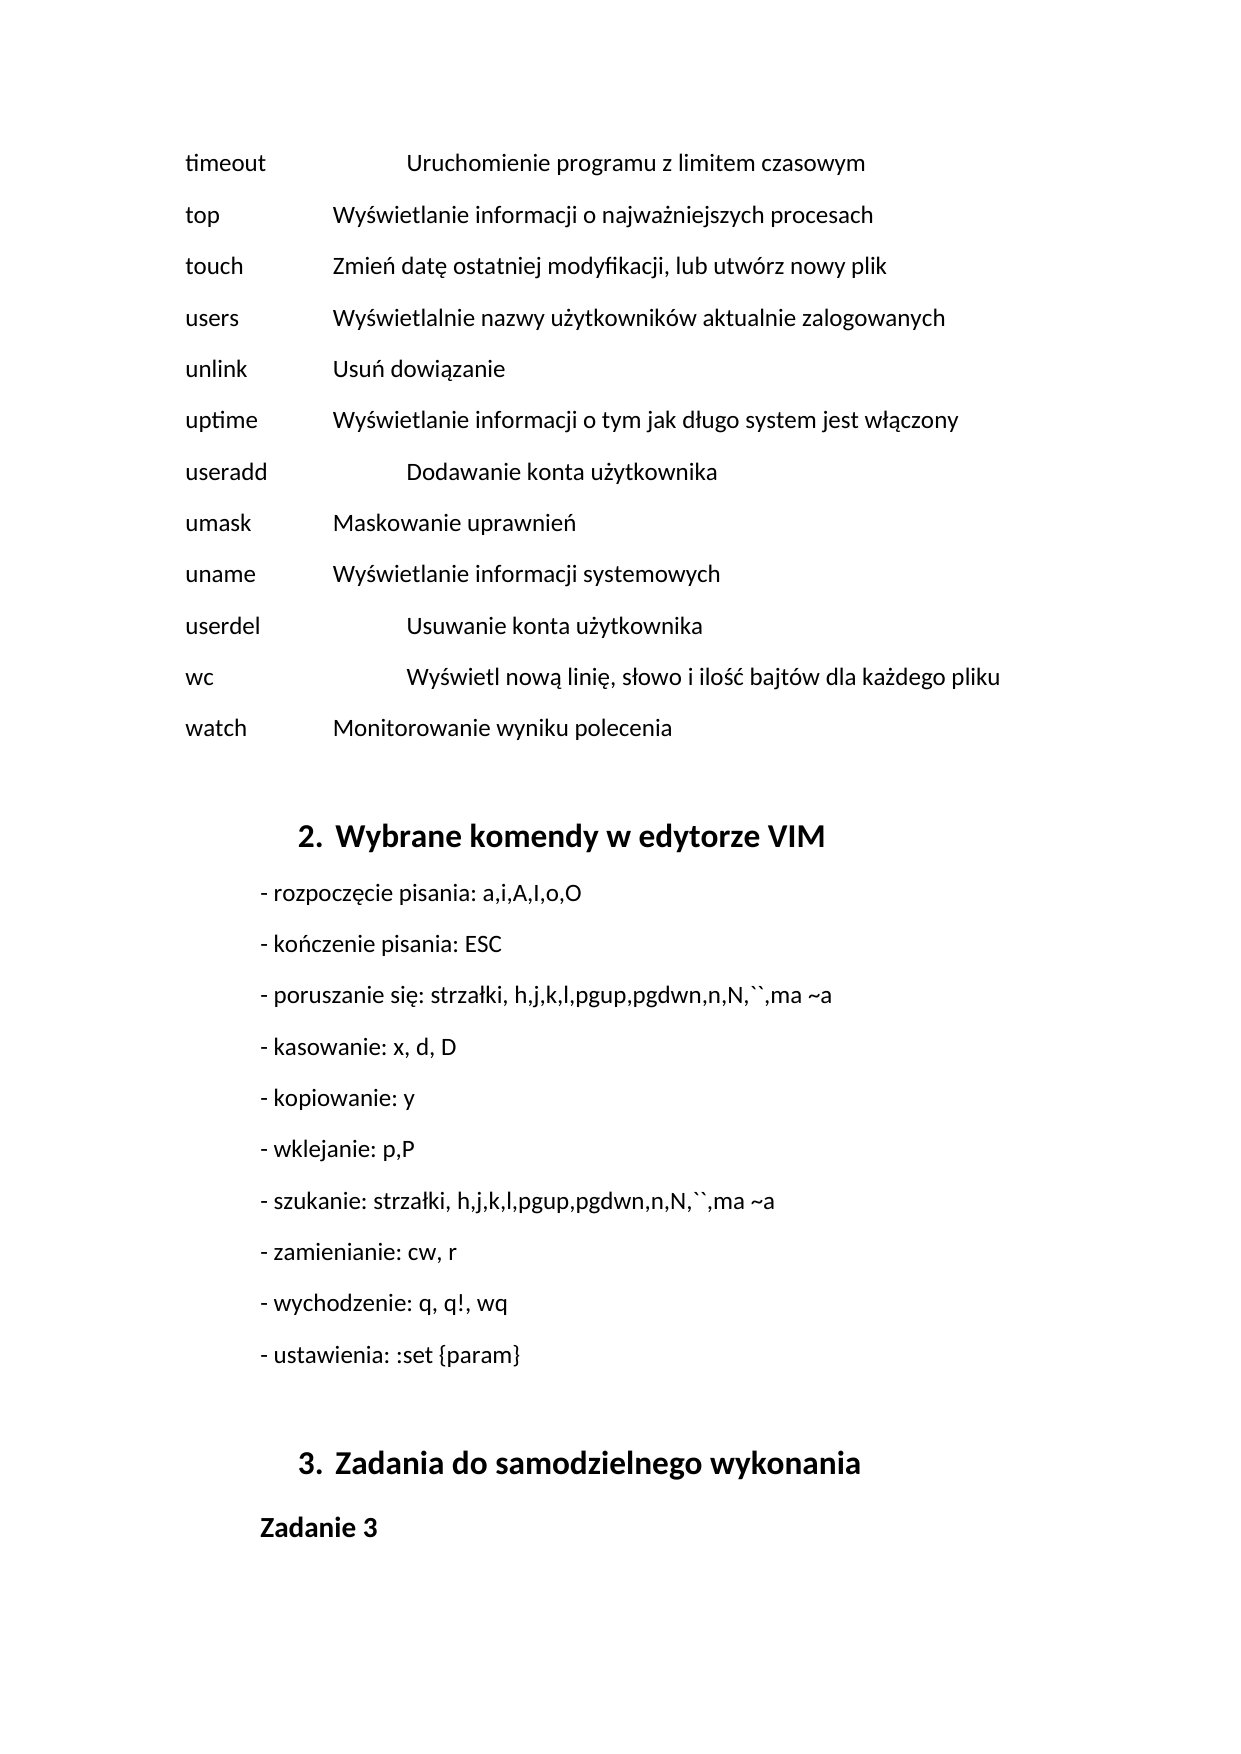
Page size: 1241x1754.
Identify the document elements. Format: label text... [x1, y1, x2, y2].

list Zadania do samodzielnego wykonania [298, 1442, 1093, 1482]
list Wybrane komendy w edytorze VIM [298, 815, 1093, 856]
text unlink Usuń dowiązanie [185, 353, 1093, 383]
text touch Zmień datę ostatniej modyfikacji, lub utwórz nowy plik [185, 250, 1093, 281]
text users Wyświetlalnie nazwy użytkowników aktualnie zalogowanych [185, 302, 1093, 332]
text userdel Usuwanie konta użytkownika [185, 610, 1093, 640]
list - szukanie: strzałki, h,j,k,l,pgup,pgdwn,n,N,``,ma ~a [260, 1185, 1093, 1215]
list - wychodzenie: q, q!, wq [260, 1288, 1093, 1318]
text top Wyświetlanie informacji o najważniejszych procesach [185, 199, 1093, 229]
text watch Monitorowanie wyniku polecenia [185, 712, 1093, 743]
text wc Wyświetl nową linię, słowo i ilość bajtów dla każdego pliku [185, 661, 1093, 692]
text umask Maskowanie uprawnień [185, 507, 1093, 538]
list - zamienianie: cw, r [260, 1236, 1093, 1267]
list - kasowanie: x, d, D [260, 1031, 1093, 1061]
list - ustawienia: :set {param} [260, 1339, 1093, 1369]
list - rozpoczęcie pisania: a,i,A,I,o,O [260, 877, 1093, 907]
list - wklejanie: p,P [260, 1133, 1093, 1164]
text timeout Uruchomienie programu z limitem czasowym [185, 148, 1093, 178]
list - kończenie pisania: ESC [260, 928, 1093, 959]
list - poruszanie się: strzałki, h,j,k,l,pgup,pgdwn,n,N,``,ma ~a [260, 979, 1093, 1010]
text uptime Wyświetlanie informacji o tym jak długo system jest włączony [185, 404, 1093, 435]
list Zadanie 3 [260, 1509, 1093, 1545]
text useradd Dodawanie konta użytkownika [185, 456, 1093, 486]
list - kopiowanie: y [260, 1082, 1093, 1113]
text uname Wyświetlanie informacji systemowych [185, 558, 1093, 589]
